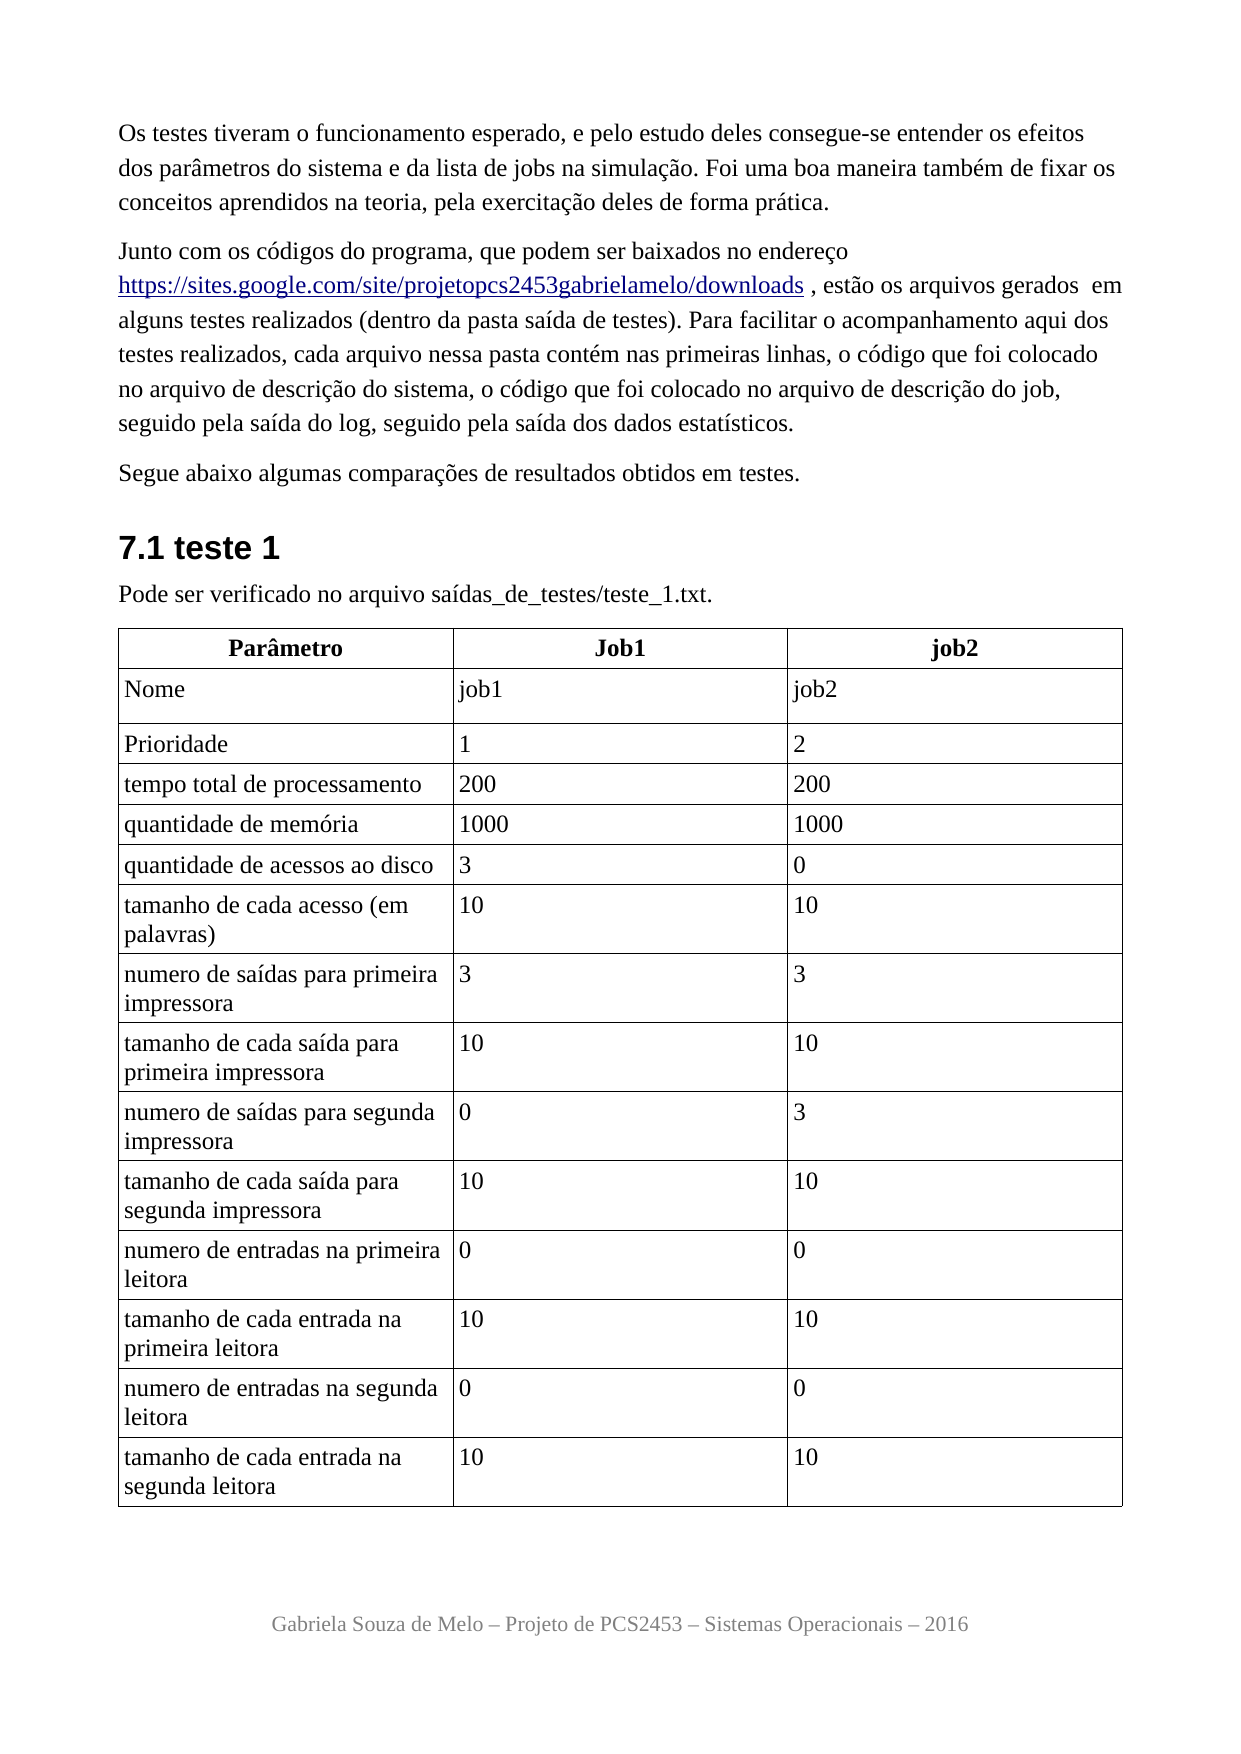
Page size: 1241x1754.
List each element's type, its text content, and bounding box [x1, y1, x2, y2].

table_cell job1 [454, 669, 787, 723]
table_cell 10 [788, 1023, 1122, 1091]
table_cell 10 [454, 1161, 787, 1229]
table_cell 10 [788, 1300, 1122, 1368]
text Junto com os códigos do programa, que podem ser baixados no endereço https://sites.google.com/site/projetopcs2453gabrielamelo/downloads , estão os arquivos gerados em alguns testes realizados (dentro da pasta saída de testes). Para facilitar o acompanhamento aqui dos testes realizados, cada arquivo nessa pasta contém nas primeiras linhas, o código que foi colocado no arquivo de descrição do sistema, o código que foi colocado no arquivo de descrição do job, seguido pela saída do log, seguido pela saída dos dados estatísticos. [118, 236, 1122, 437]
text Segue abaixo algumas comparações de resultados obtidos em testes. [118, 458, 1122, 486]
table_cell 0 [788, 1369, 1122, 1437]
table_cell 0 [454, 1092, 787, 1160]
table_cell 3 [788, 1092, 1122, 1160]
table_cell 0 [788, 845, 1122, 884]
table_cell numero de saídas para segunda impressora [119, 1092, 453, 1160]
table_header job2 [788, 629, 1122, 668]
subtitle 7.1 teste 1 [118, 527, 1122, 566]
table_cell tamanho de cada acesso (em palavras) [119, 885, 453, 953]
table_cell 10 [788, 1438, 1122, 1506]
table_cell 0 [788, 1231, 1122, 1298]
table_cell quantidade de memória [119, 805, 453, 844]
table_cell tamanho de cada entrada na primeira leitora [119, 1300, 453, 1368]
table_cell 1000 [788, 805, 1122, 844]
table_cell 10 [788, 885, 1122, 953]
table_cell 3 [788, 954, 1122, 1022]
table_cell 0 [454, 1369, 787, 1437]
table_cell Prioridade [119, 724, 453, 763]
table_cell numero de entradas na segunda leitora [119, 1369, 453, 1437]
table_cell job2 [788, 669, 1122, 723]
text Pode ser verificado no arquivo saídas_de_testes/teste_1.txt. [118, 579, 1122, 607]
table_cell 10 [454, 1300, 787, 1368]
table_cell 10 [454, 885, 787, 953]
table_cell quantidade de acessos ao disco [119, 845, 453, 884]
table_cell 10 [454, 1438, 787, 1506]
table_cell 200 [454, 764, 787, 803]
table_cell 2 [788, 724, 1122, 763]
table_cell numero de entradas na primeira leitora [119, 1231, 453, 1298]
table_cell 1 [454, 724, 787, 763]
table_cell Nome [119, 669, 453, 723]
table_cell 10 [788, 1161, 1122, 1229]
table_cell tamanho de cada saída para primeira impressora [119, 1023, 453, 1091]
table_cell 1000 [454, 805, 787, 844]
table_cell tamanho de cada saída para segunda impressora [119, 1161, 453, 1229]
table_cell tempo total de processamento [119, 764, 453, 803]
table_header Parâmetro [119, 629, 453, 668]
table_cell 0 [454, 1231, 787, 1298]
table_cell tamanho de cada entrada na segunda leitora [119, 1438, 453, 1506]
table_cell 3 [454, 845, 787, 884]
text Os testes tiveram o funcionamento esperado, e pelo estudo deles consegue-se entender os efeitos dos parâmetros do sistema e da lista de jobs na simulação. Foi uma boa maneira também de fixar os conceitos aprendidos na teoria, pela exercitação deles de forma prática. [118, 118, 1122, 216]
table_cell 3 [454, 954, 787, 1022]
table_cell 10 [454, 1023, 787, 1091]
table_header Job1 [454, 629, 787, 668]
table_cell numero de saídas para primeira impressora [119, 954, 453, 1022]
table_cell 200 [788, 764, 1122, 803]
